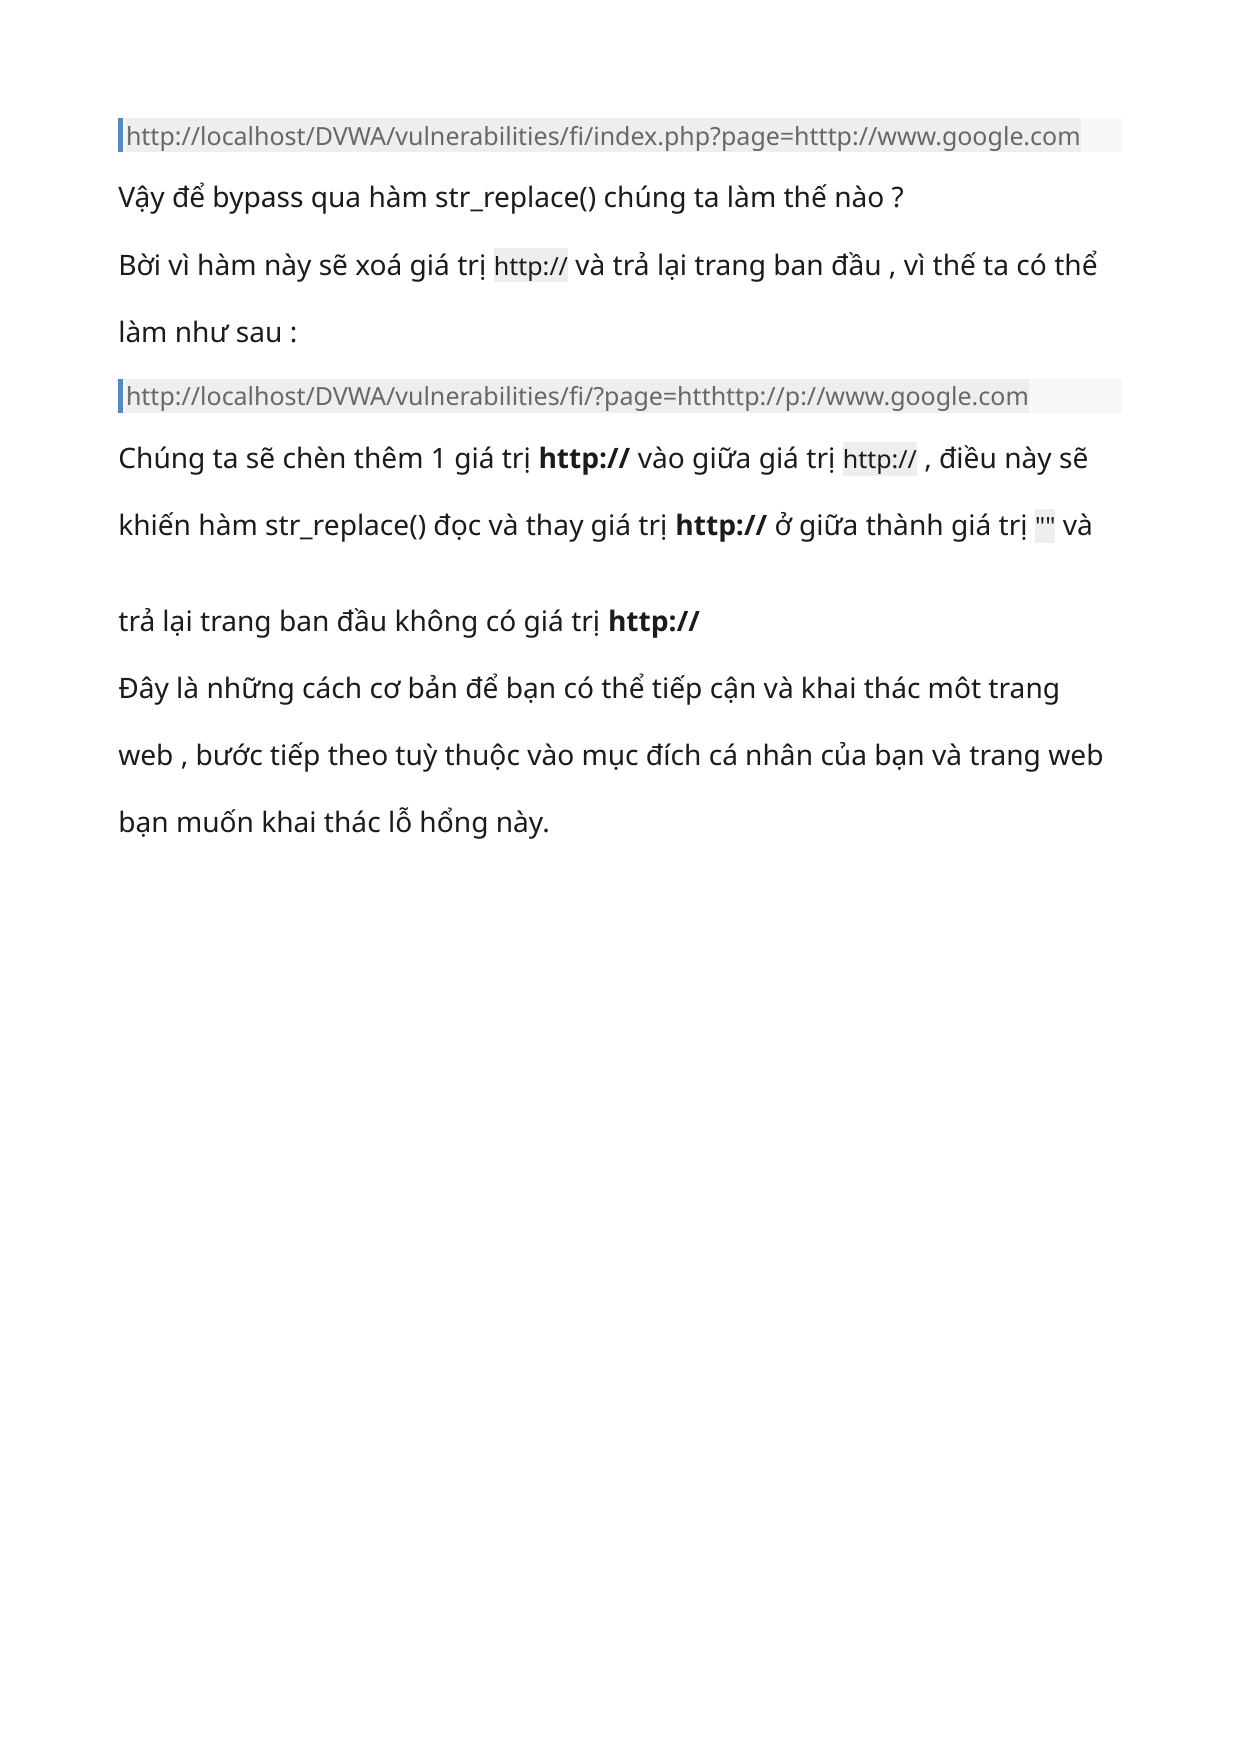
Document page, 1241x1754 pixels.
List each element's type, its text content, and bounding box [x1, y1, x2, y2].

text http://localhost/DVWA/vulnerabilities/fi/index.php?page=htttp://www.google.com [123, 118, 1122, 152]
text http://localhost/DVWA/vulnerabilities/fi/?page=htthttp://p://www.google.com [123, 379, 1122, 413]
text Đây là những cách cơ bản để bạn có thể tiếp cận và khai thác môt trang web , bước tiếp theo tuỳ thuộc vào mục đích cá nhân của bạn và trang web bạn muốn khai thác lỗ hổng này. [118, 669, 1122, 841]
text Vậy để bypass qua hàm str_replace() chúng ta làm thế nào ? [118, 178, 1122, 216]
text Chúng ta sẽ chèn thêm 1 giá trị http:// vào giữa giá trị http:// , điều này sẽ khiến hàm str_replace() đọc và thay giá trị http:// ở giữa thành giá trị "" và trả lại trang ban đầu không có giá trị http:// [118, 438, 1122, 640]
text Bời vì hàm này sẽ xoá giá trị http:// và trả lại trang ban đầu , vì thế ta có thể làm như sau : [118, 245, 1122, 350]
